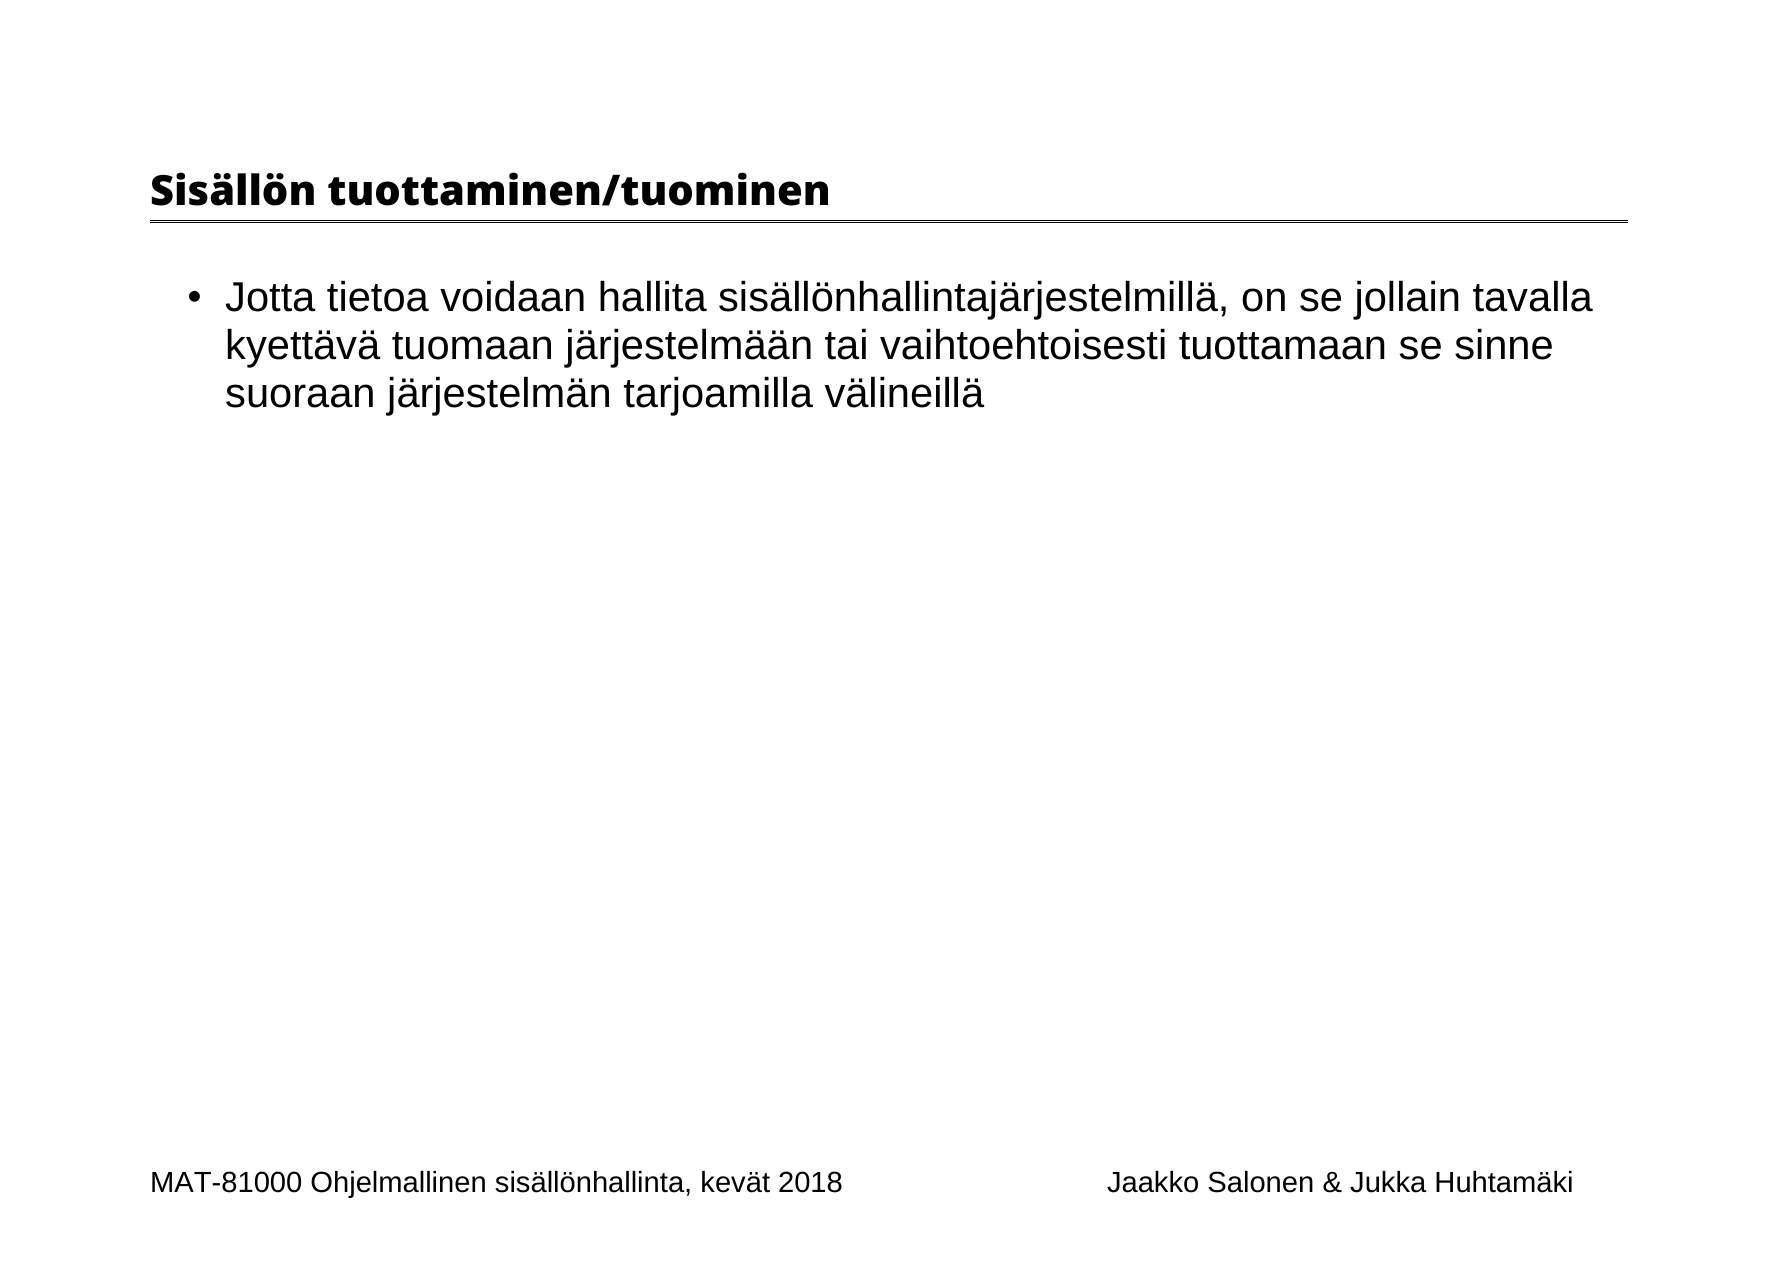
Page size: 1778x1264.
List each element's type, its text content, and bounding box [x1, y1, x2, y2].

list Jotta tietoa voidaan hallita sisällönhallintajärjestelmillä, on se jollain tavalla kyettävä tuomaan järjestelmään tai vaihtoehtoisesti tuottamaan se sinne suoraan järjestelmän tarjoamilla välineillä [187, 272, 1628, 416]
subtitle Sisällön tuottaminen/tuominen [150, 161, 1628, 220]
